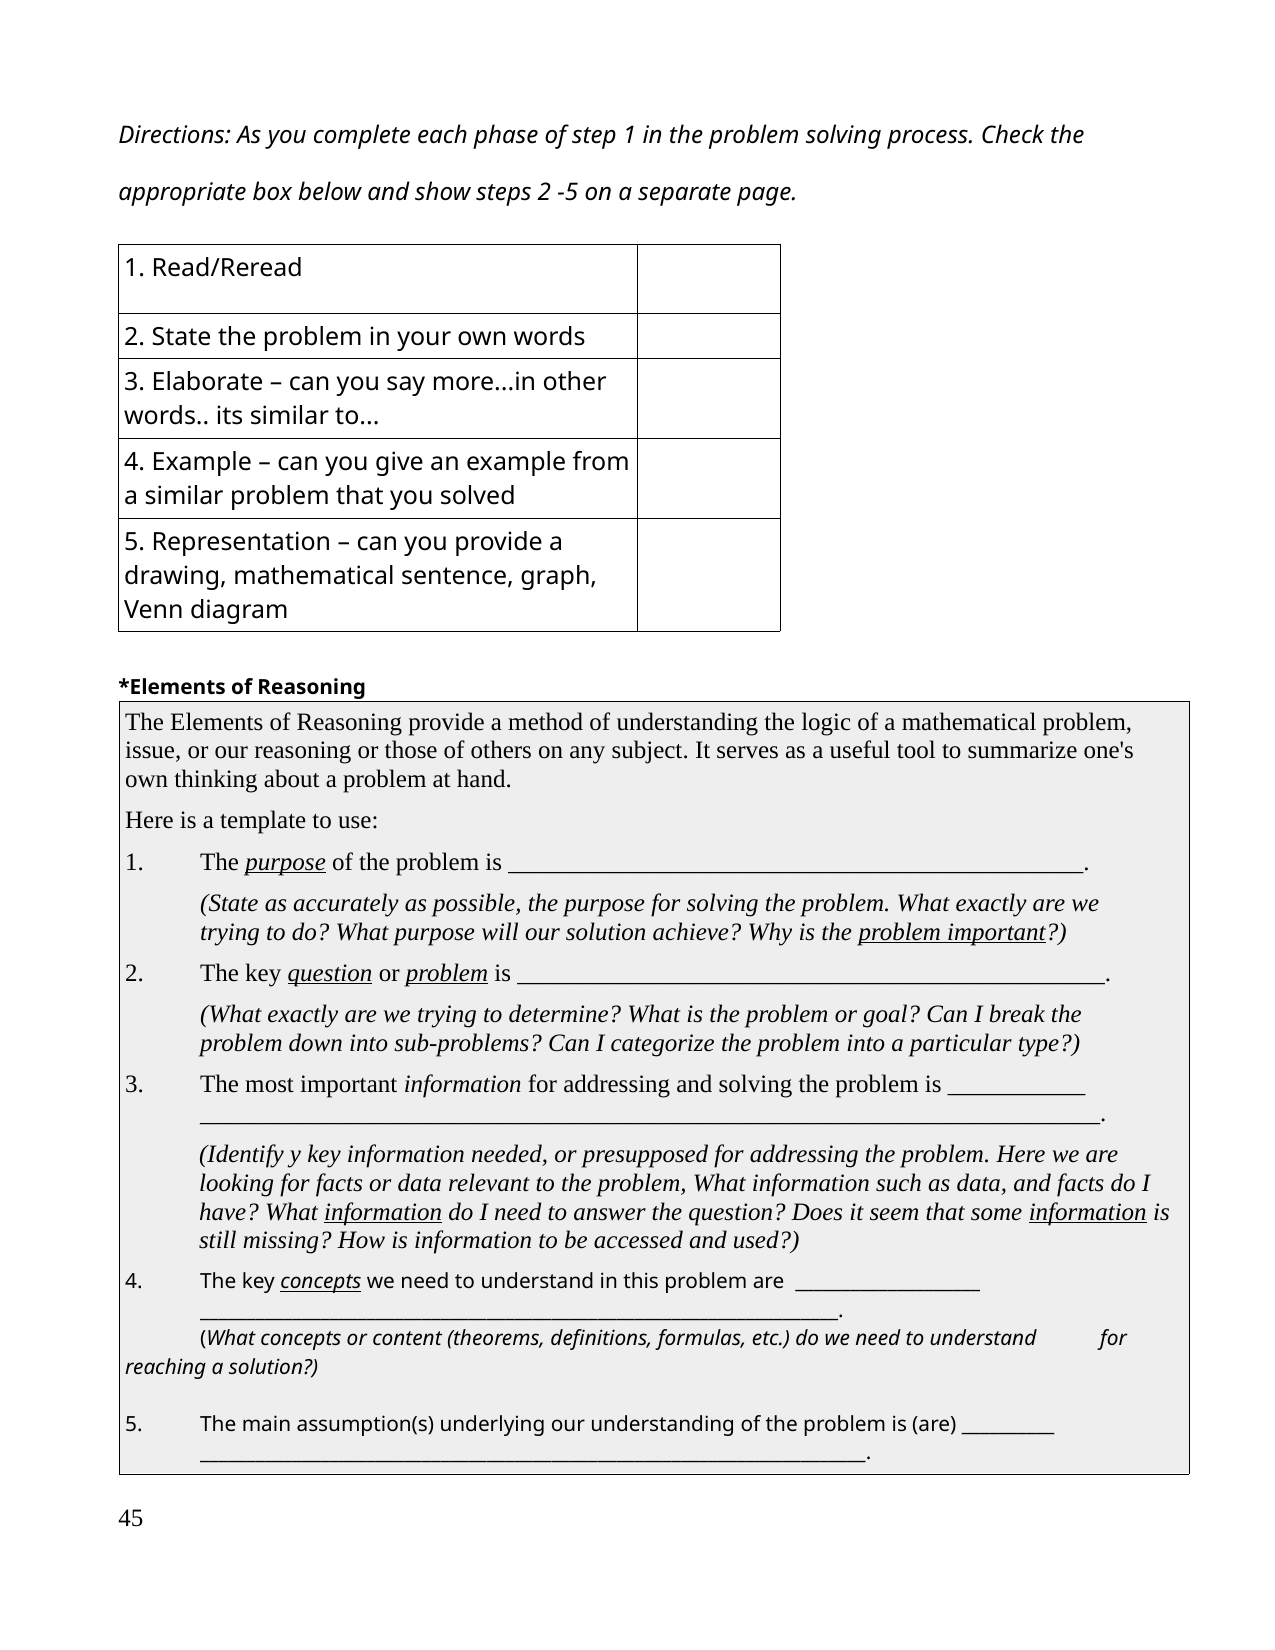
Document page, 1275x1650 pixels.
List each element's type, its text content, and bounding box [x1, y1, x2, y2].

table_header 1. Read/Reread [119, 245, 637, 312]
table_cell [638, 439, 780, 517]
text *Elements of Reasoning [118, 672, 1157, 701]
table_header The Elements of Reasoning provide a method of understanding the logic of a mathematical problem, issue, or our reasoning or those of others on any subject. It serves as a useful tool to summarize one's own thinking about a problem at hand. Here is a template to use: 1. The purpose of the problem is ______________________________________________. (State as accurately as possible, the purpose for solving the problem. What exactly are we trying to do? What purpose will our solution achieve? Why is the problem important?) 2. The key question or problem is _______________________________________________. (What exactly are we trying to determine? What is the problem or goal? Can I break the problem down into sub-problems? Can I categorize the problem into a particular type?) 3. The most important information for addressing and solving the problem is ___________ ________________________________________________________________________. (Identify y key information needed, or presupposed for addressing the problem. Here we are looking for facts or data relevant to the problem, What information such as data, and facts do I have? What information do I need to answer the question? Does it seem that some information is still missing? How is information to be accessed and used?) 4. The key concepts we need to understand in this problem are ____________________ _____________________________________________________________________. (What concepts or content (theorems, definitions, formulas, etc.) do we need to understand for reaching a solution?) 5. The main assumption(s) underlying our understanding of the problem is (are) __________ ________________________________________________________________________. [120, 702, 1189, 1473]
text Directions: As you complete each phase of step 1 in the problem solving process. Check the appropriate box below and show steps 2 -5 on a separate page. [118, 118, 1157, 232]
table_header [638, 245, 780, 312]
table_cell 2. State the problem in your own words [119, 314, 637, 358]
table_cell [638, 359, 780, 438]
table_cell 3. Elaborate – can you say more...in other words.. its similar to... [119, 359, 637, 438]
table_cell 5. Representation – can you provide a drawing, mathematical sentence, graph, Venn diagram [119, 519, 637, 631]
table_cell [638, 519, 780, 631]
table_cell [638, 314, 780, 358]
table_cell 4. Example – can you give an example from a similar problem that you solved [119, 439, 637, 517]
